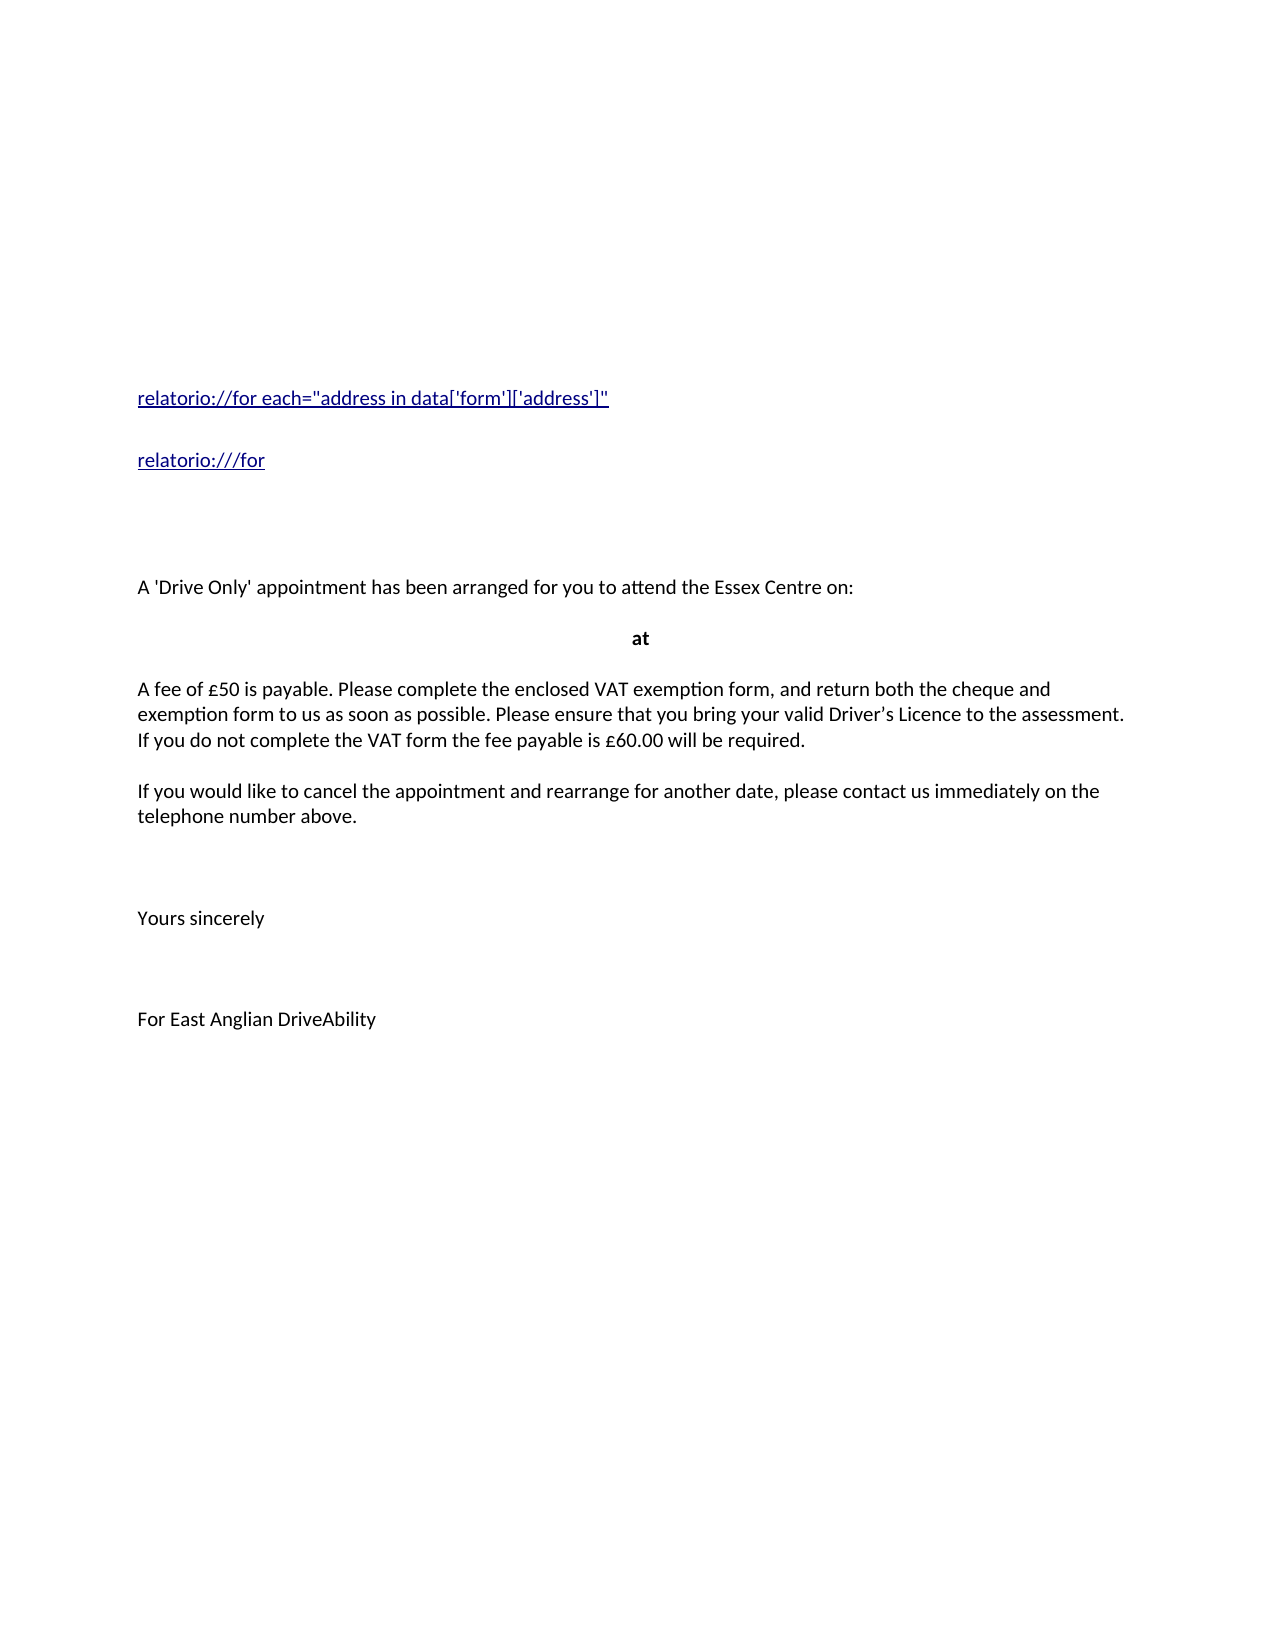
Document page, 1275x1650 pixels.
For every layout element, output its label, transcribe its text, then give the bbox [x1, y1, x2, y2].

text <data['form']['title']> <data['form']['name']> [137, 353, 1138, 379]
text A 'Drive Only' appointment has been arranged for you to attend the Essex Centre on: [137, 574, 1138, 600]
table_cell relatorio:///for [138, 441, 1138, 473]
text Yours sincerely [137, 905, 1138, 930]
text <time> [137, 328, 1138, 353]
text If you would like to cancel the appointment and rearrange for another date, please contact us immediately on the telephone number above. [137, 778, 1138, 829]
text <data['form']['title_last_name']> [137, 524, 1138, 549]
table_cell <address> [138, 410, 1138, 441]
table_header relatorio://for each="address in data['form']['address']" [138, 379, 1138, 410]
text For East Anglian DriveAbility [137, 1007, 1138, 1032]
text A fee of £50 is payable. Please complete the enclosed VAT exemption form, and return both the cheque and exemption form to us as soon as possible. Please ensure that you bring your valid Driver’s Licence to the assessment. If you do not complete the VAT form the fee payable is £60.00 will be required. [137, 676, 1138, 752]
text <data['form']['apmt_start_date']> at <data['form']['apmt_start_time']> [137, 625, 1138, 651]
text <data['form']['id']> [137, 302, 1138, 328]
